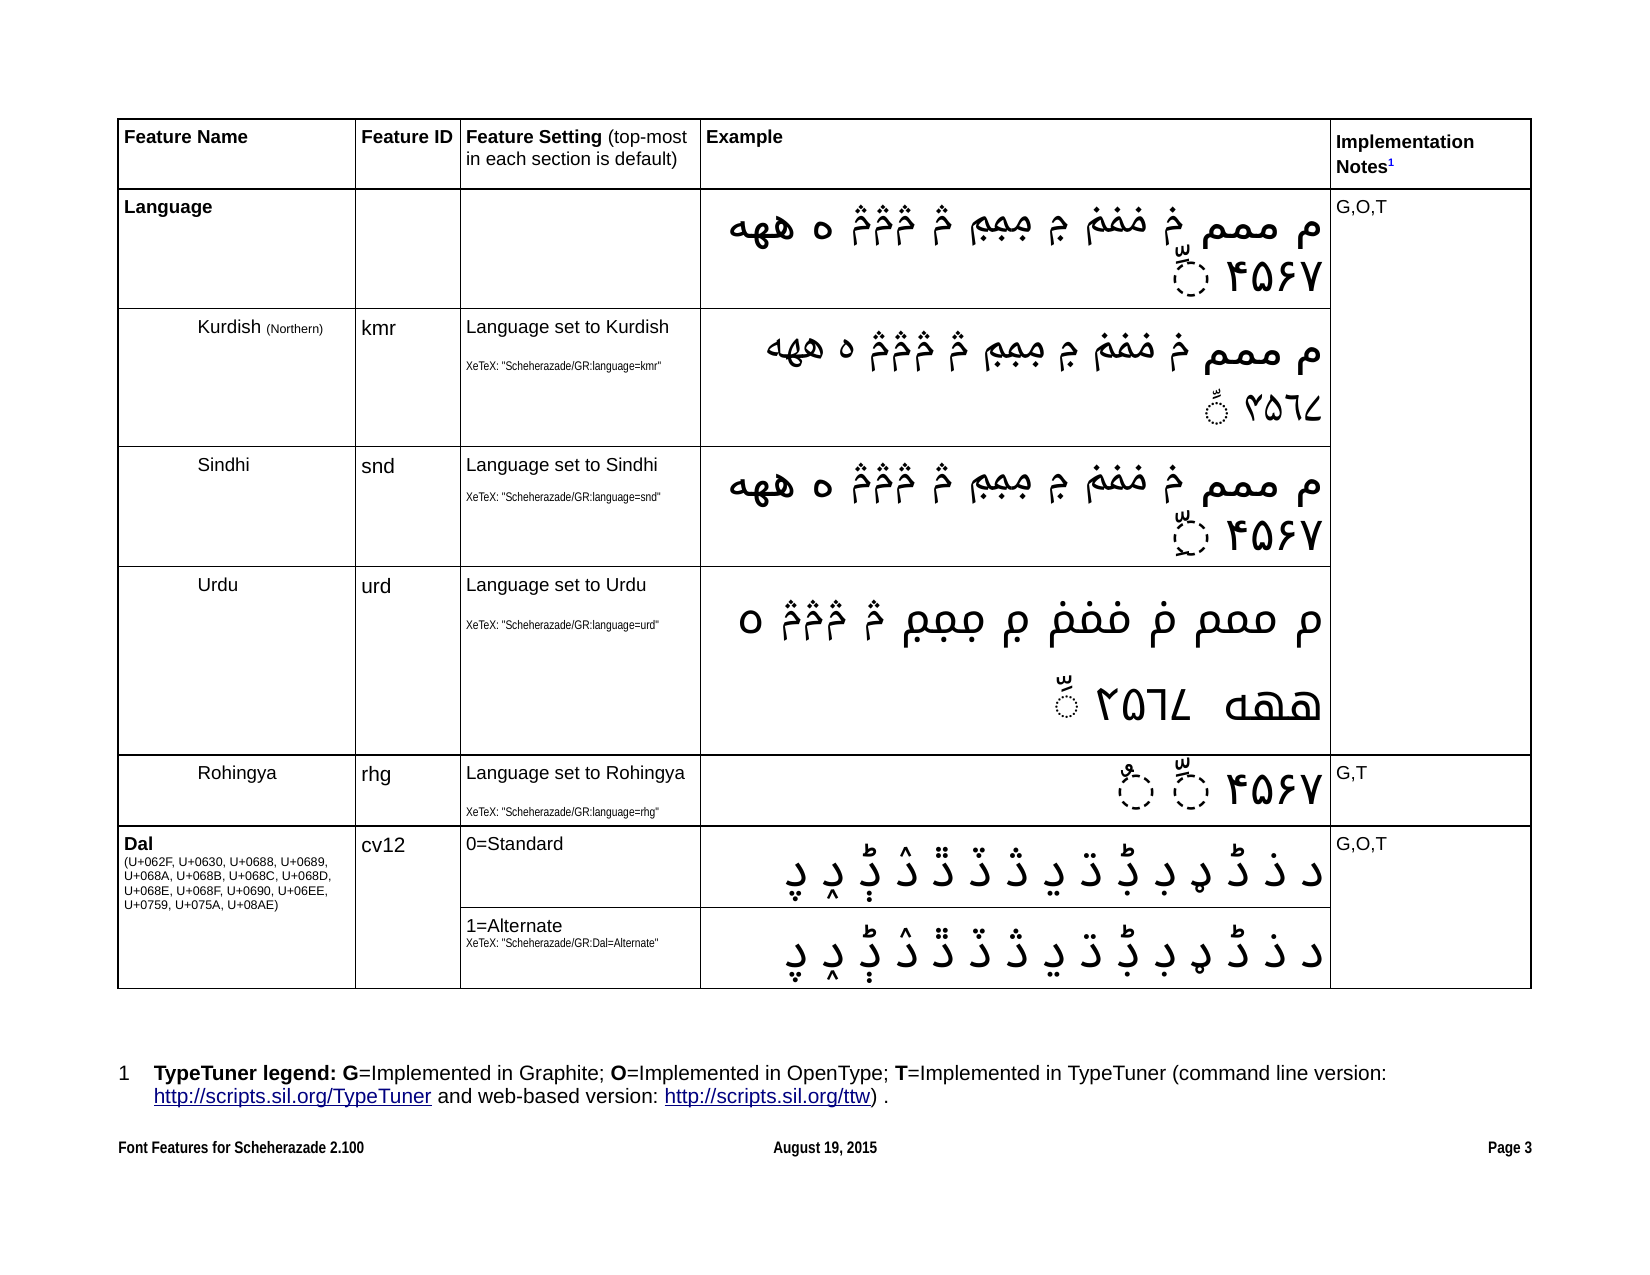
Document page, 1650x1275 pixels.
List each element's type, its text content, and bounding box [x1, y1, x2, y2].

table_cell rhg [356, 756, 460, 825]
table_cell G,O,T [1331, 190, 1530, 754]
table_header Implementation Notes [1331, 120, 1530, 188]
table_cell [461, 190, 700, 308]
table_cell Language [119, 190, 355, 308]
table_cell د ذ ڈ ډ ڊ ڋ ڌ ڍ ڎ ڏ ڐ ۮ ݙ ݚ ࢮ [701, 827, 1330, 907]
table_cell م ممم ݥ ݥݥݥ ݦ ݦݦݦ ࢧ ࢧࢧࢧ ه ههه ۴۵۶۷ ◌ِّ [701, 447, 1330, 566]
table_cell م ممم ݥ ݥݥݥ ݦ ݦݦݦ ࢧ ࢧࢧࢧ ه ههه ۴۵۶۷ ◌ِّ [701, 567, 1330, 754]
table_header Example [701, 120, 1330, 188]
table_cell Rohingya [119, 756, 355, 825]
table_cell د ذ ڈ ډ ڊ ڋ ڌ ڍ ڎ ڏ ڐ ۮ ݙ ݚ ࢮ [701, 908, 1330, 988]
table_cell Urdu [119, 567, 355, 754]
table_cell Language set to Sindhi XeTeX: "Scheherazade/GR:language=snd" [461, 447, 700, 566]
table_header Feature ID [356, 120, 460, 188]
table_cell kmr [356, 309, 460, 446]
table_header Feature Name [119, 120, 355, 188]
table_header Feature Setting (top-most in each section is default) [461, 120, 700, 188]
table_cell G,T [1331, 756, 1530, 825]
table_cell snd [356, 447, 460, 566]
table_cell G,O,T [1331, 827, 1530, 988]
table_cell cv12 [356, 827, 460, 988]
table_cell م ممم ݥ ݥݥݥ ݦ ݦݦݦ ࢧ ࢧࢧࢧ ه ههه ۴۵۶۷ ◌ِّ [701, 309, 1330, 446]
table_cell urd [356, 567, 460, 754]
table_cell م ممم ݥ ݥݥݥ ݦ ݦݦݦ ࢧ ࢧࢧࢧ ه ههه ۴۵۶۷ ◌ِّ [701, 190, 1330, 308]
table_cell Language set to Kurdish XeTeX: "Scheherazade/GR:language=kmr" [461, 309, 700, 446]
table_cell ۴۵۶۷ ◌ِّ ◌ٌ [701, 756, 1330, 825]
table_cell 1=Alternate XeTeX: "Scheherazade/GR:Dal=Alternate" [461, 908, 700, 988]
table_cell Language set to Urdu XeTeX: "Scheherazade/GR:language=urd" [461, 567, 700, 754]
table_cell Kurdish (Northern) [119, 309, 355, 446]
table_cell Language set to Rohingya XeTeX: "Scheherazade/GR:language=rhg" [461, 756, 700, 825]
table_cell Dal (U+062F, U+0630, U+0688, U+0689, U+068A, U+068B, U+068C, U+068D, U+068E, U+068F, U+0690, U+06EE, U+0759, U+075A, U+08AE) [119, 827, 355, 988]
table_cell Sindhi [119, 447, 355, 566]
table_cell 0=Standard [461, 827, 700, 907]
table_cell [356, 190, 460, 308]
